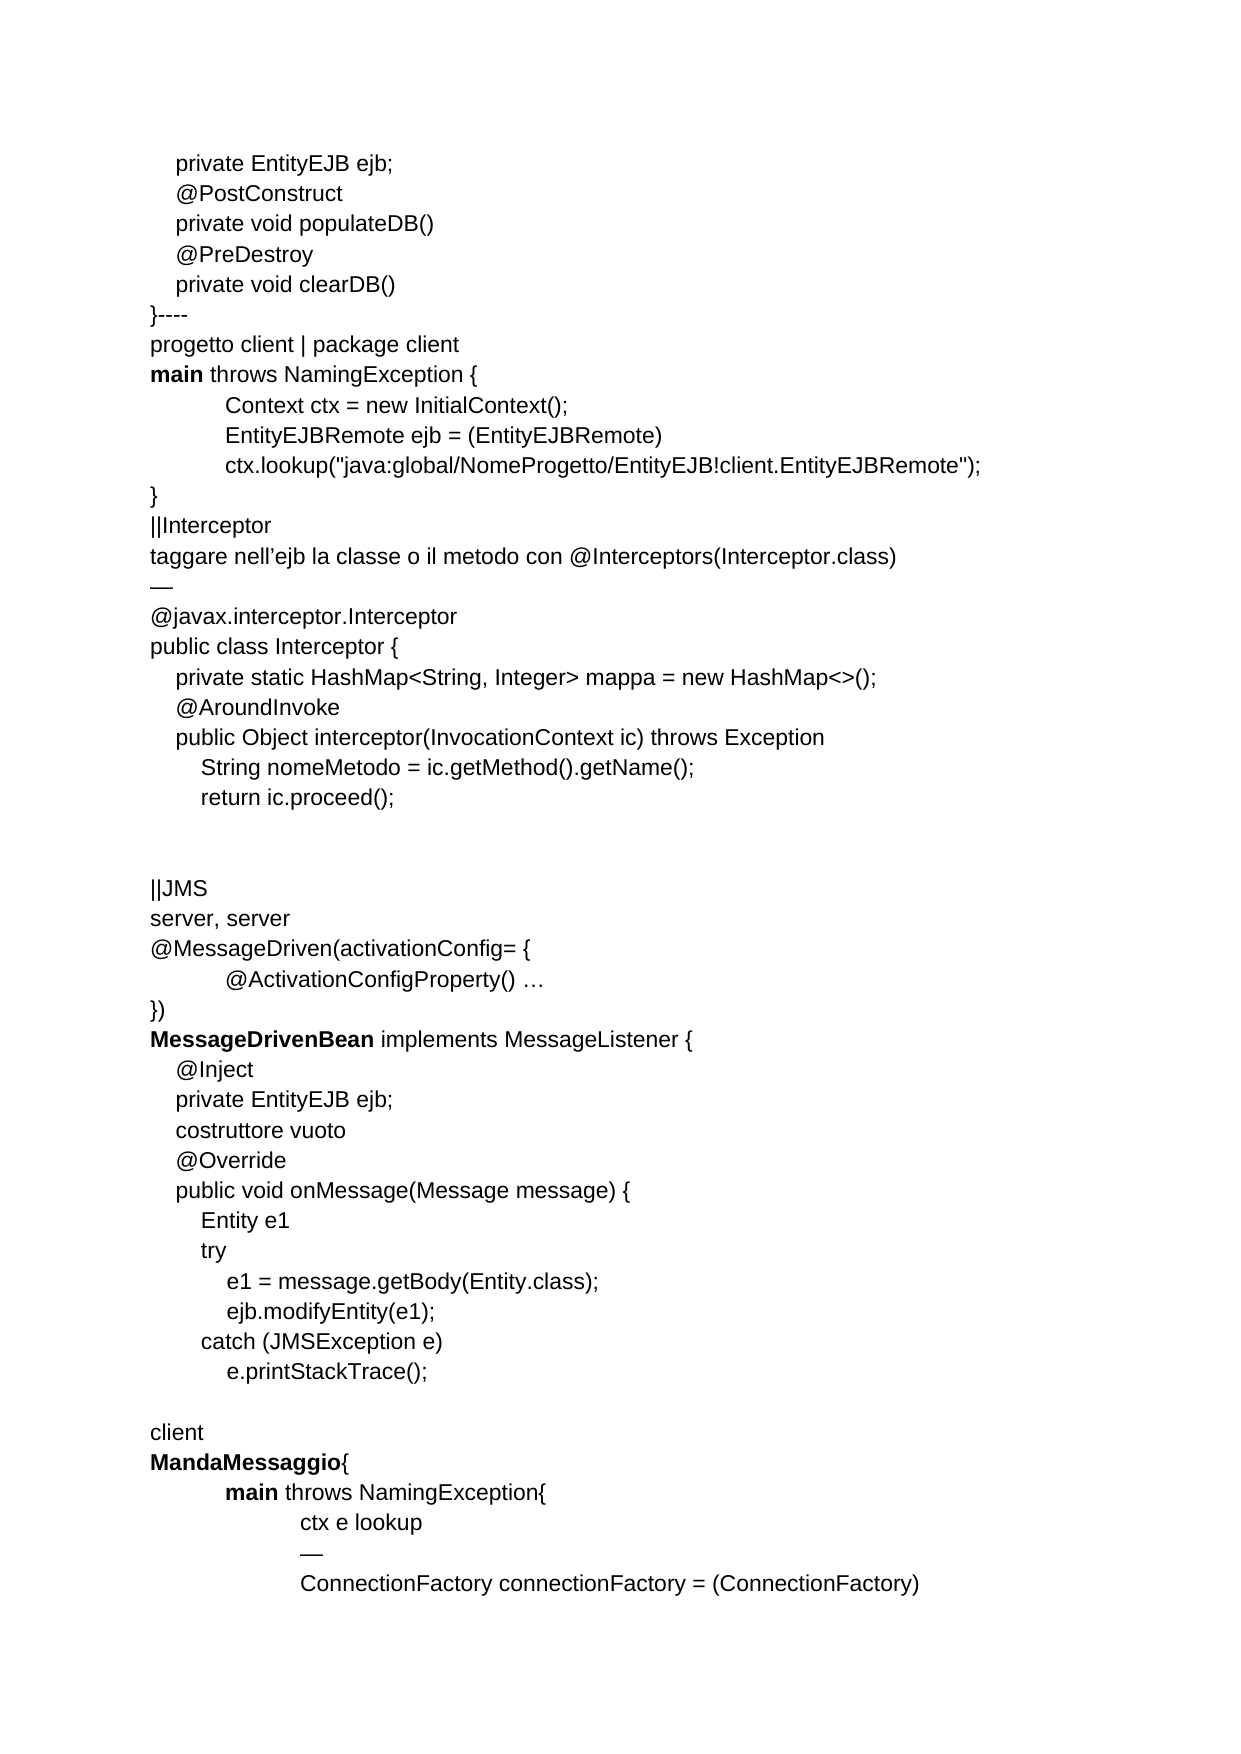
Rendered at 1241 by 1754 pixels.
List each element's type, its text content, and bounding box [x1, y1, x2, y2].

text — [150, 1539, 1090, 1566]
text ctx e lookup [150, 1509, 1090, 1536]
text MandaMessaggio{ [150, 1449, 1090, 1475]
text @PostConstruct [150, 180, 1090, 207]
text @Inject [150, 1056, 1090, 1083]
text } [150, 482, 1090, 509]
text ||JMS [150, 875, 1090, 901]
text }) [150, 996, 1090, 1022]
text — [150, 573, 1090, 599]
text @ActivationConfigProperty() … [150, 966, 1090, 992]
text @javax.interceptor.Interceptor [150, 603, 1090, 629]
text Entity e1 [150, 1207, 1090, 1234]
text client [150, 1419, 1090, 1445]
text @PreDestroy [150, 241, 1090, 267]
text progetto client | package client [150, 331, 1090, 358]
text MessageDrivenBean implements MessageListener { [150, 1026, 1090, 1052]
text Context ctx = new InitialContext(); [225, 392, 1090, 418]
text try [150, 1237, 1090, 1264]
text public class Interceptor { [150, 633, 1090, 660]
text e.printStackTrace(); [150, 1358, 1090, 1385]
text main throws NamingException{ [150, 1479, 1090, 1506]
text private static HashMap<String, Integer> mappa = new HashMap<>(); [150, 663, 1090, 690]
text String nomeMetodo = ic.getMethod().getName(); [150, 754, 1090, 781]
text private void populateDB() [150, 210, 1090, 237]
text costruttore vuoto [150, 1117, 1090, 1143]
text }---- [150, 301, 1090, 327]
text public Object interceptor(InvocationContext ic) throws Exception [150, 724, 1090, 750]
text ejb.modifyEntity(e1); [150, 1298, 1090, 1324]
text catch (JMSException e) [150, 1328, 1090, 1354]
text taggare nell’ejb la classe o il metodo con @Interceptors(Interceptor.class) [150, 543, 1090, 569]
text server, server [150, 905, 1090, 932]
text private EntityEJB ejb; [150, 1086, 1090, 1113]
text ConnectionFactory connectionFactory = (ConnectionFactory) [150, 1570, 1090, 1596]
text e1 = message.getBody(Entity.class); [150, 1268, 1090, 1294]
text return ic.proceed(); [150, 784, 1090, 811]
text private EntityEJB ejb; [150, 150, 1090, 176]
text private void clearDB() [150, 271, 1090, 297]
text public void onMessage(Message message) { [150, 1177, 1090, 1203]
text @MessageDriven(activationConfig= { [150, 935, 1090, 962]
text main throws NamingException { [150, 361, 1090, 388]
text ||Interceptor [150, 512, 1090, 539]
text EntityEJBRemote ejb = (EntityEJBRemote) ctx.lookup("java:global/NomeProgetto/EntityEJB!client.EntityEJBRemote"); [225, 422, 1090, 478]
text @AroundInvoke [150, 694, 1090, 720]
text @Override [150, 1147, 1090, 1173]
